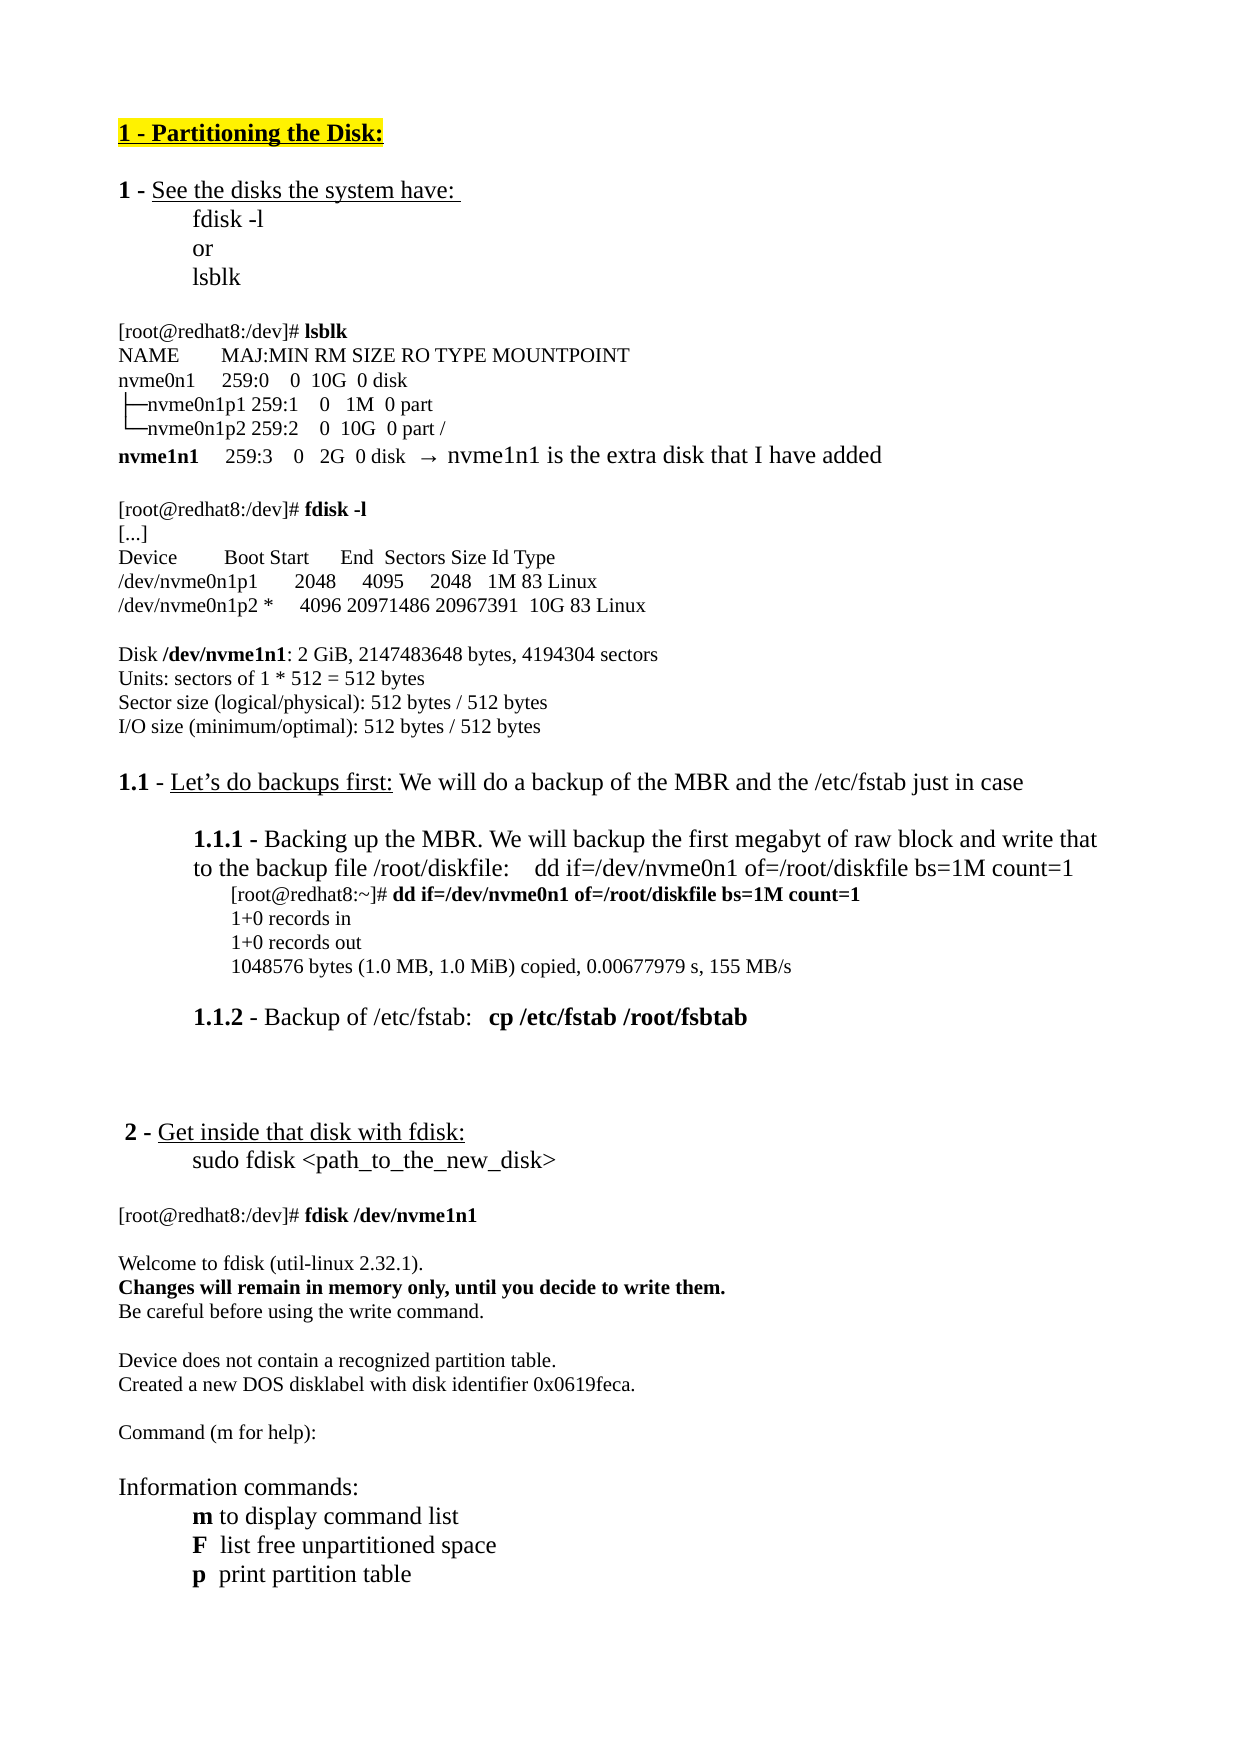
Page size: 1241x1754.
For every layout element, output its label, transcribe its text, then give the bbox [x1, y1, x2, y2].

text Changes will remain in memory only, until you decide to write them. [118, 1275, 1122, 1299]
text Sector size (logical/physical): 512 bytes / 512 bytes [118, 690, 1122, 714]
text I/O size (minimum/optimal): 512 bytes / 512 bytes [118, 714, 1122, 738]
text 1 - See the disks the system have: [118, 176, 1122, 204]
text lsblk [118, 262, 1122, 291]
text └─nvme0n1p2 259:2 0 10G 0 part / [118, 416, 1122, 440]
text Units: sectors of 1 * 512 = 512 bytes [118, 666, 1122, 690]
text Command (m for help): [118, 1420, 1122, 1444]
text Device does not contain a recognized partition table. [118, 1347, 1122, 1372]
list [root@redhat8:~]# dd if=/dev/nvme0n1 of=/root/diskfile bs=1M count=1 [193, 882, 1122, 906]
text F list free unpartitioned space [118, 1530, 1122, 1559]
list 1+0 records out [193, 930, 1122, 954]
text Information commands: [118, 1472, 1122, 1501]
list 1.1.2 - Backup of /etc/fstab: cp /etc/fstab /root/fsbtab [156, 1002, 1122, 1031]
text ├─nvme0n1p1 259:1 0 1M 0 part [126, 392, 1122, 416]
text 1.1 - Let’s do backups first: We will do a backup of the MBR and the /etc/fstab just in case [118, 767, 1122, 795]
text NAME MAJ:MIN RM SIZE RO TYPE MOUNTPOINT [118, 343, 1122, 367]
text [root@redhat8:/dev]# fdisk /dev/nvme1n1 [118, 1203, 1122, 1227]
text sudo fdisk <path_to_the_new_disk> [118, 1146, 1122, 1174]
text /dev/nvme0n1p2 * 4096 20971486 20967391 10G 83 Linux [118, 593, 1122, 617]
list 1.1.1 - Backing up the MBR. We will backup the first megabyt of raw block and write that to the backup file /root/diskfile: dd if=/dev/nvme0n1 of=/root/diskfile bs=1M count=1 [156, 824, 1122, 882]
text Created a new DOS disklabel with disk identifier 0x0619feca. [118, 1372, 1122, 1396]
text p print partition table [118, 1559, 1122, 1587]
list 1048576 bytes (1.0 MB, 1.0 MiB) copied, 0.00677979 s, 155 MB/s [193, 954, 1122, 978]
text m to display command list [118, 1501, 1122, 1530]
text fdisk -l [118, 204, 1122, 233]
text [...] [118, 521, 1122, 545]
text or [118, 233, 1122, 262]
text Device Boot Start End Sectors Size Id Type [118, 545, 1122, 569]
text 2 - Get inside that disk with fdisk: [118, 1117, 1122, 1146]
text Welcome to fdisk (util-linux 2.32.1). [118, 1251, 1122, 1275]
text Be careful before using the write command. [118, 1299, 1122, 1323]
text Disk /dev/nvme1n1: 2 GiB, 2147483648 bytes, 4194304 sectors [118, 642, 1122, 666]
text nvme1n1 259:3 0 2G 0 disk → nvme1n1 is the extra disk that I have added [118, 440, 1122, 468]
text [root@redhat8:/dev]# fdisk -l [118, 497, 1122, 521]
text 1 - Partitioning the Disk: [118, 118, 1122, 147]
text nvme0n1 259:0 0 10G 0 disk [118, 367, 1122, 392]
text /dev/nvme0n1p1 2048 4095 2048 1M 83 Linux [118, 569, 1122, 593]
text [root@redhat8:/dev]# lsblk [118, 319, 1122, 343]
list 1+0 records in [193, 906, 1122, 930]
